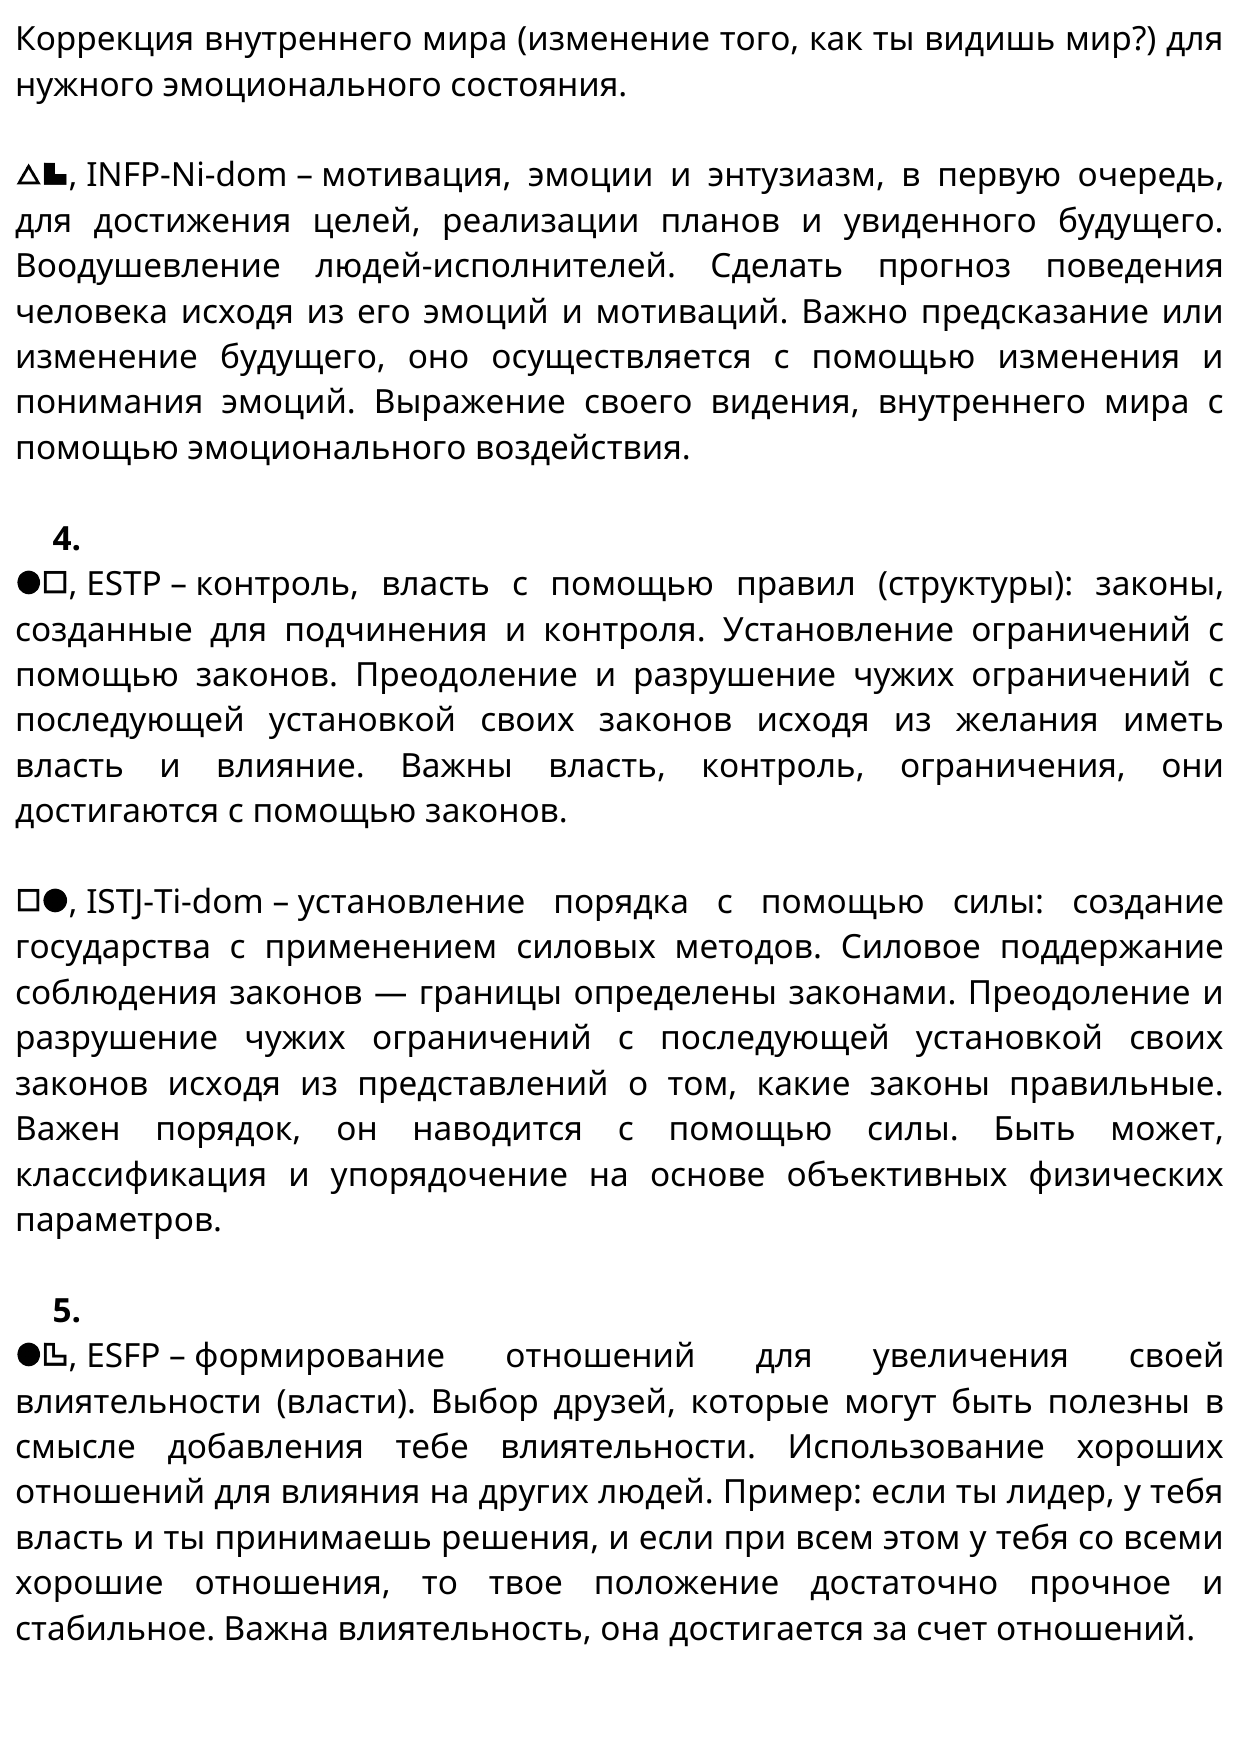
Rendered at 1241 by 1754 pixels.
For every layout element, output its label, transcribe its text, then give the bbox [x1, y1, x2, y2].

text Коррекция внутреннего мира (изменение того, как ты видишь мир?) для нужного эмоционального состояния. [15, 15, 1225, 106]
picture [15, 886, 69, 914]
picture [15, 160, 69, 187]
text , INFP-Ni-dom – мотивация, эмоции и энтузиазм, в первую очередь, для достижения целей, реализации планов и увиденного будущего. Воодушевление людей-исполнителей. Сделать прогноз поведения человека исходя из его эмоций и мотиваций. Важно предсказание или изменение будущего, оно осуществляется с помощью изменения и понимания эмоций. Выражение своего видения, внутреннего мира с помощью эмоционального воздействия. [15, 151, 1225, 469]
picture [15, 568, 69, 596]
picture [15, 1341, 69, 1368]
text , ISTJ-Ti-dom – установление порядка с помощью силы: создание государства с применением силовых методов. Силовое поддержание соблюдения законов — границы определены законами. Преодоление и разрушение чужих ограничений с последующей установкой своих законов исходя из представлений о том, какие законы правильные. Важен порядок, он наводится с помощью силы. Быть может, классификация и упорядочение на основе объективных физических параметров. [15, 878, 1225, 1241]
text , ESTP – контроль, власть с помощью правил (структуры): законы, созданные для подчинения и контроля. Установление ограничений с помощью законов. Преодоление и разрушение чужих ограничений с последующей установкой своих законов исходя из желания иметь власть и влияние. Важны власть, контроль, ограничения, они достигаются с помощью законов. [15, 560, 1225, 832]
text , ESFP – формирование отношений для увеличения своей влиятельности (власти). Выбор друзей, которые могут быть полезны в смысле добавления тебе влиятельности. Использование хороших отношений для влияния на других людей. Пример: если ты лидер, у тебя власть и ты принимаешь решения, и если при всем этом у тебя со всеми хорошие отношения, то твое положение достаточно прочное и стабильное. Важна влиятельность, она достигается за счет отношений. [15, 1332, 1225, 1650]
